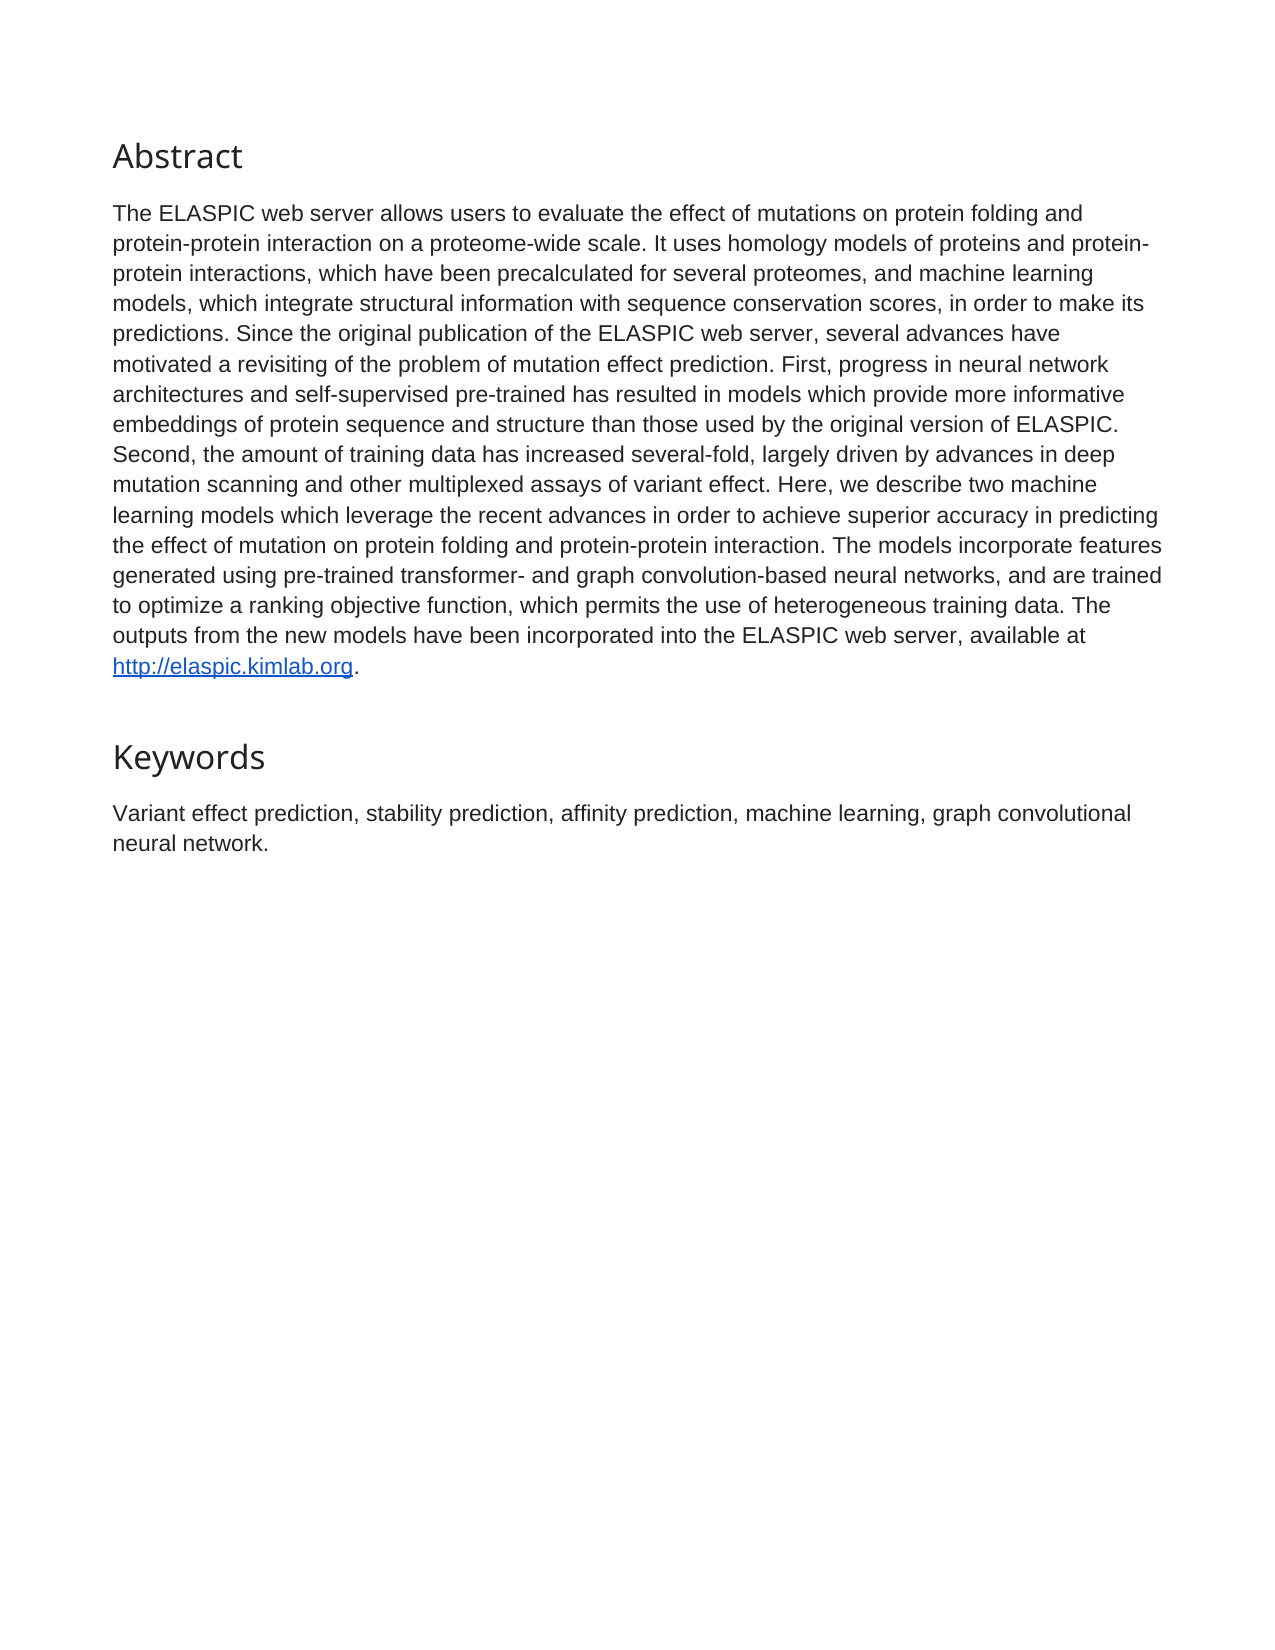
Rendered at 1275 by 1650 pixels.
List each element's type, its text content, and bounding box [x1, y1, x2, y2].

subtitle Abstract [112, 133, 1162, 179]
text The ELASPIC web server allows users to evaluate the effect of mutations on protein folding and protein-protein interaction on a proteome-wide scale. It uses homology models of proteins and protein-protein interactions, which have been precalculated for several proteomes, and machine learning models, which integrate structural information with sequence conservation scores, in order to make its predictions. Since the original publication of the ELASPIC web server, several advances have motivated a revisiting of the problem of mutation effect prediction. First, progress in neural network architectures and self-supervised pre-trained has resulted in models which provide more informative embeddings of protein sequence and structure than those used by the original version of ELASPIC. Second, the amount of training data has increased several-fold, largely driven by advances in deep mutation scanning and other multiplexed assays of variant effect. Here, we describe two machine learning models which leverage the recent advances in order to achieve superior accuracy in predicting the effect of mutation on protein folding and protein-protein interaction. The models incorporate features generated using pre-trained transformer- and graph convolution-based neural networks, and are trained to optimize a ranking objective function, which permits the use of heterogeneous training data. The outputs from the new models have been incorporated into the ELASPIC web server, available at http://elaspic.kimlab.org. [112, 199, 1162, 679]
text Variant effect prediction, stability prediction, affinity prediction, machine learning, graph convolutional neural network. [112, 800, 1162, 857]
subtitle Keywords [112, 734, 1162, 779]
